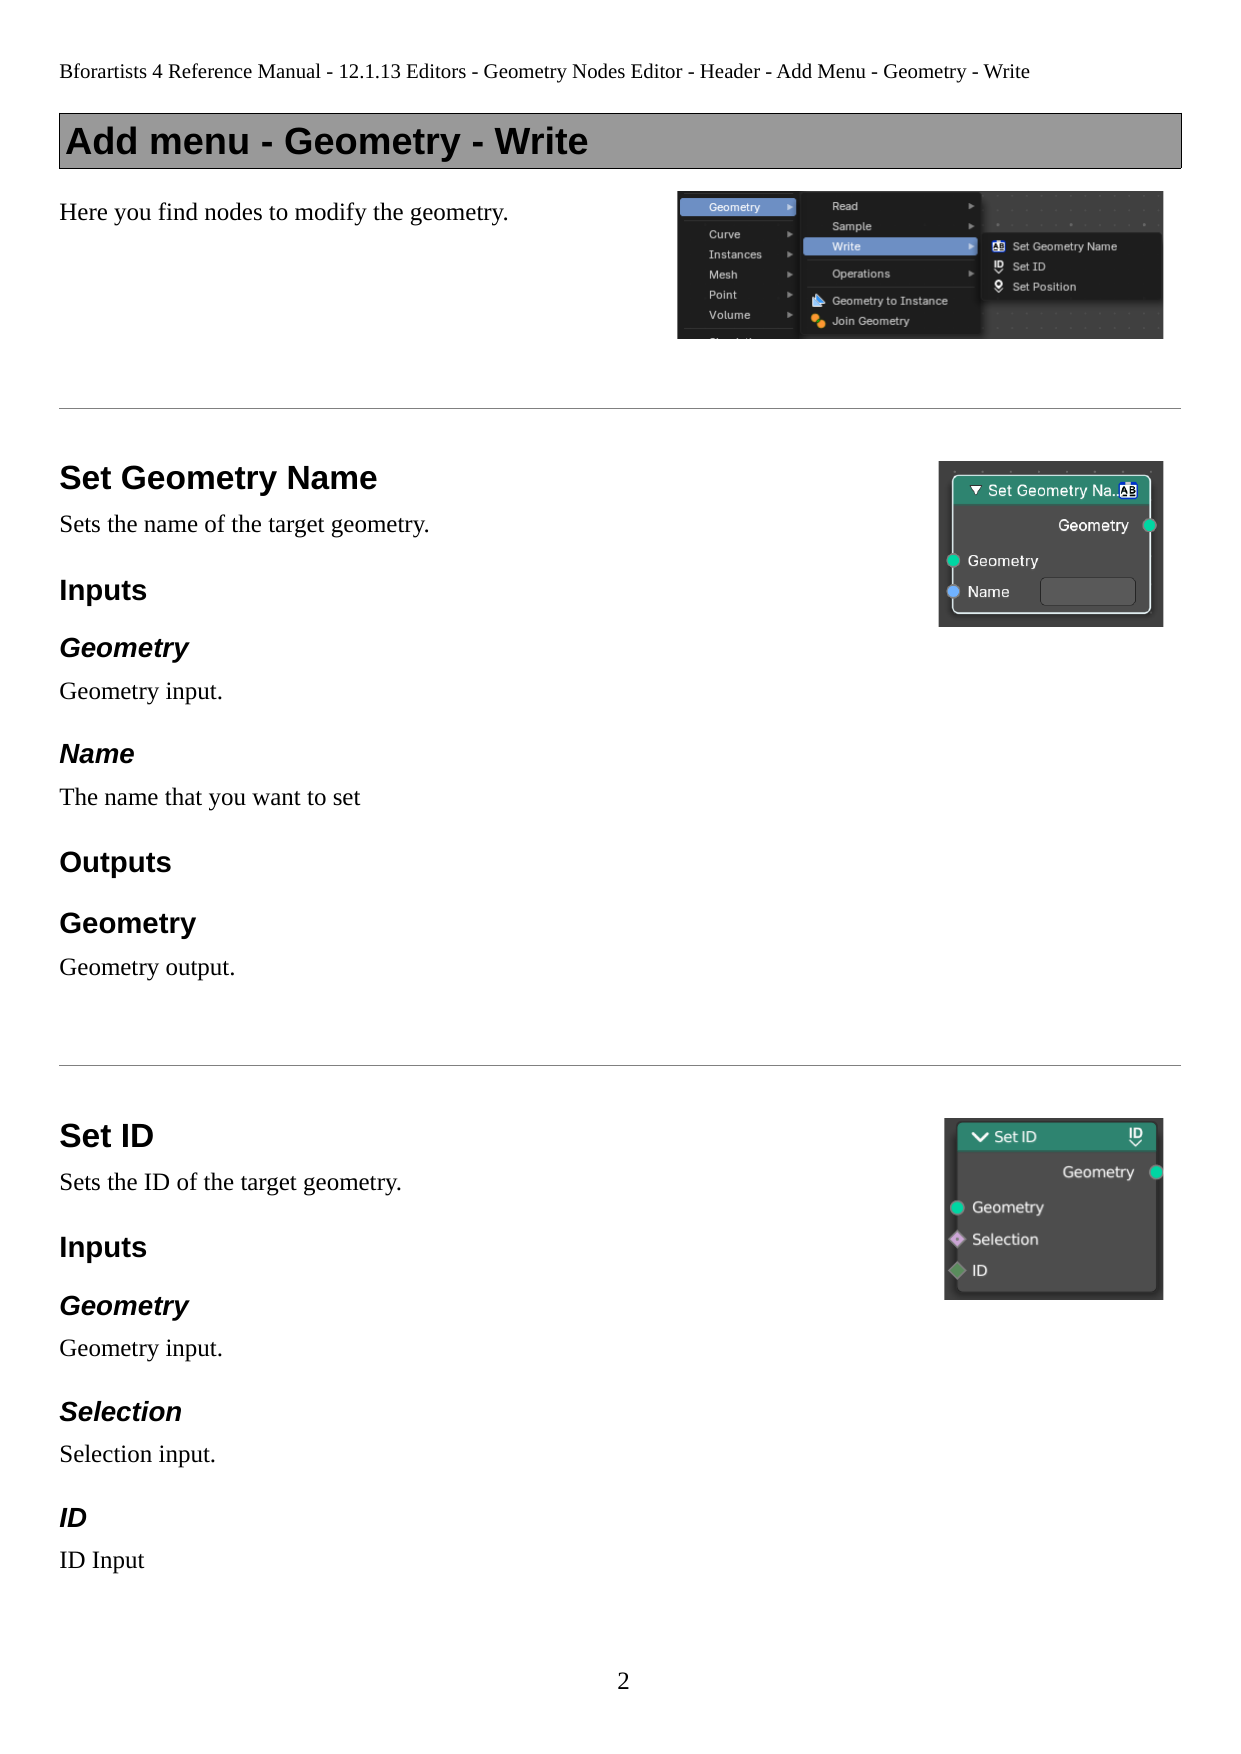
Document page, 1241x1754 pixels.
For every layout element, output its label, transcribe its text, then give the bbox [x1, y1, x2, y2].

subtitle [1164, 573, 1181, 606]
subtitle ID [59, 1501, 1181, 1533]
subtitle Inputs [59, 573, 938, 606]
text The name that you want to set [59, 782, 1181, 811]
subtitle Geometry [59, 1289, 1181, 1321]
text ID Input [59, 1545, 1181, 1574]
subtitle Set Geometry Name [59, 458, 1181, 497]
subtitle Geometry [59, 906, 1181, 940]
subtitle Set ID [59, 1116, 1181, 1154]
text Geometry input. [59, 676, 1181, 704]
subtitle Name [59, 737, 1181, 769]
text Sets the ID of the target geometry. [59, 1167, 944, 1196]
text Selection input. [59, 1439, 1181, 1468]
text Geometry input. [59, 1333, 1181, 1362]
picture [938, 461, 1164, 627]
picture [677, 191, 1164, 339]
subtitle Selection [59, 1395, 1181, 1427]
subtitle Outputs [59, 845, 1181, 879]
text Sets the name of the target geometry. [59, 509, 938, 538]
subtitle [1164, 1230, 1181, 1264]
table_header Add menu - Geometry - Write [60, 114, 1181, 168]
subtitle Inputs [59, 1230, 944, 1264]
text Here you find nodes to modify the geometry. [59, 197, 677, 225]
subtitle Geometry [59, 631, 1181, 663]
picture [944, 1118, 1164, 1300]
text Geometry output. [59, 952, 1181, 981]
